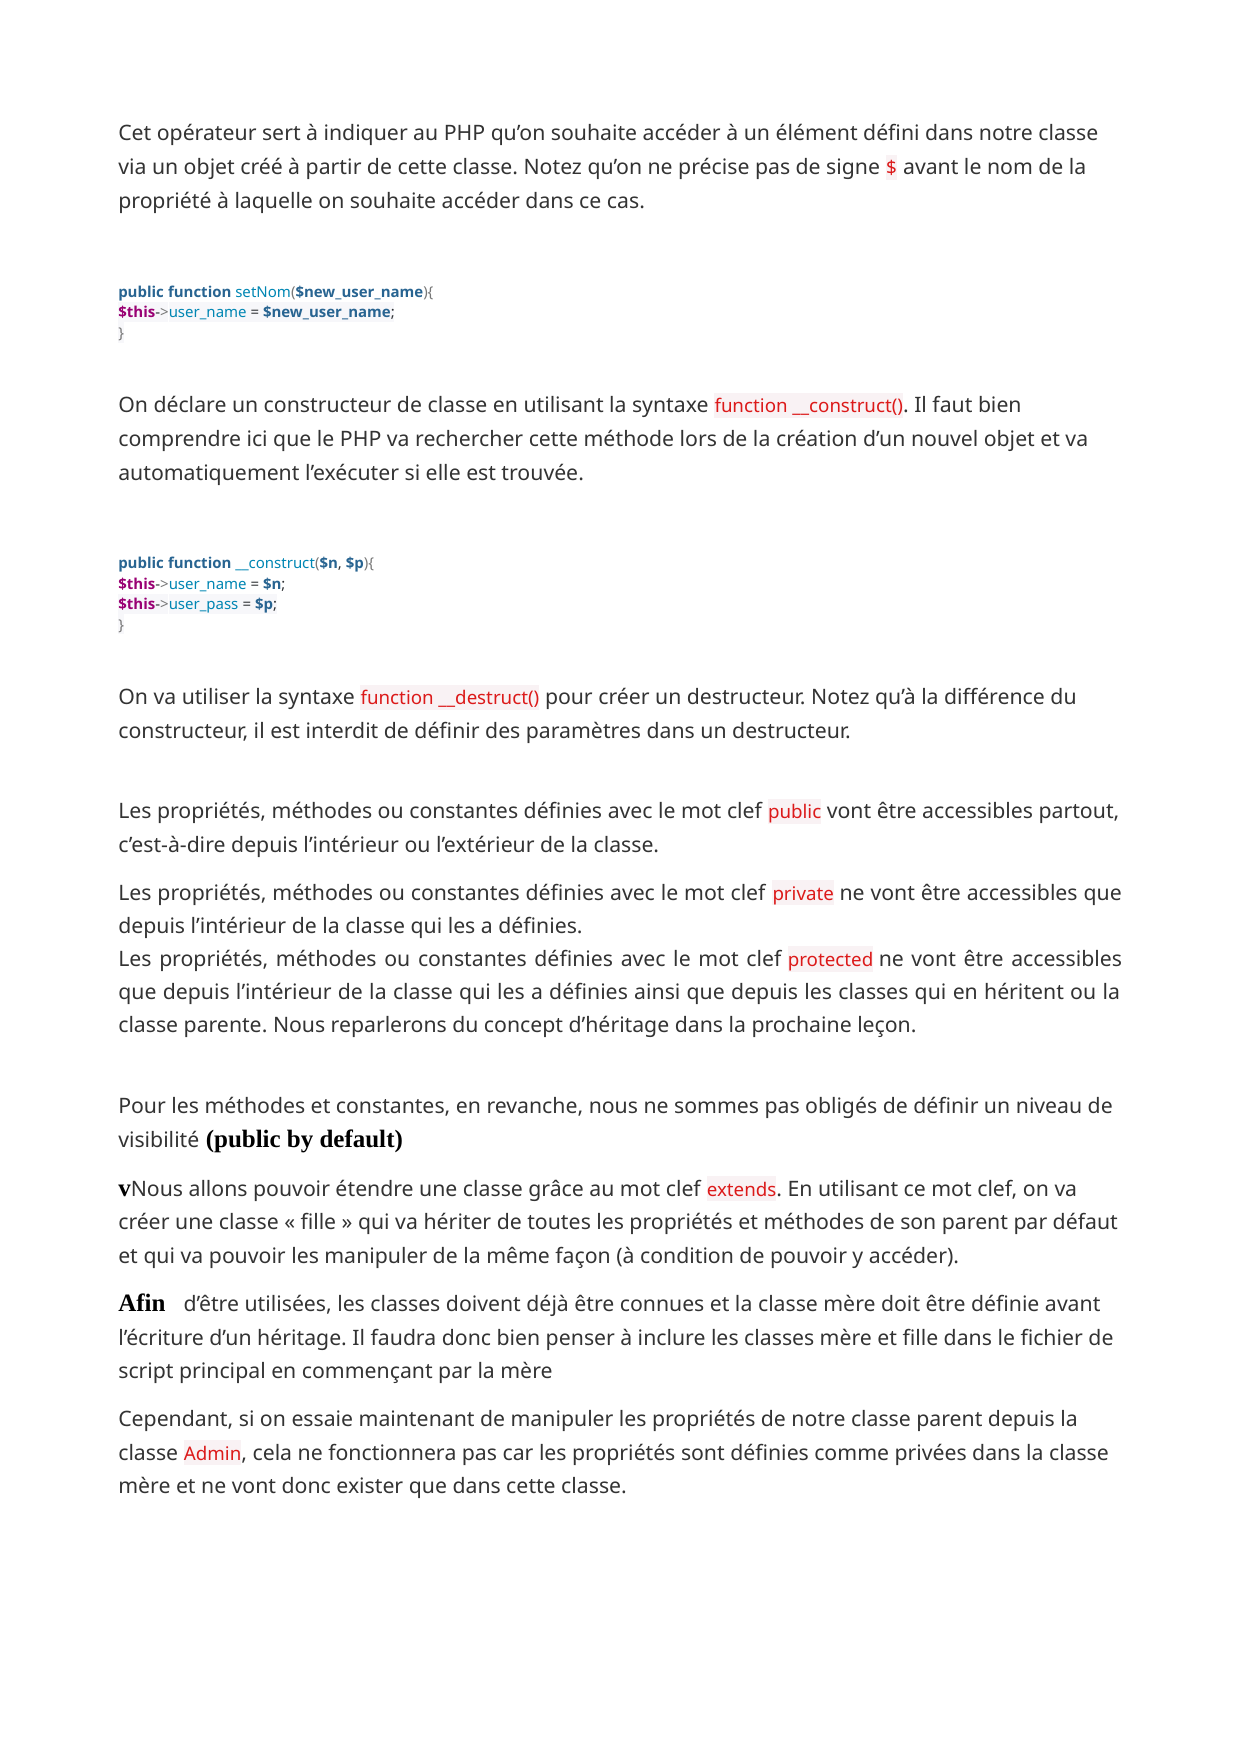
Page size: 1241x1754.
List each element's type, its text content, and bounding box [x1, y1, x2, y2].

text On déclare un constructeur de classe en utilisant la syntaxe function __construct(). Il faut bien comprendre ici que le PHP va rechercher cette méthode lors de la création d’un nouvel objet et va automatiquement l’exécuter si elle est trouvée. [118, 390, 1122, 486]
text vNous allons pouvoir étendre une classe grâce au mot clef extends. En utilisant ce mot clef, on va créer une classe « fille » qui va hériter de toutes les propriétés et méthodes de son parent par défaut et qui va pouvoir les manipuler de la même façon (à condition de pouvoir y accéder). [118, 1173, 1122, 1269]
text Cependant, si on essaie maintenant de manipuler les propriétés de notre classe parent depuis la classe Admin, cela ne fonctionnera pas car les propriétés sont définies comme privées dans la classe mère et ne vont donc exister que dans cette classe. [118, 1404, 1122, 1500]
text public function setNom($new_user_name){ [118, 281, 1122, 302]
text } [118, 614, 1122, 634]
text Les propriétés, méthodes ou constantes définies avec le mot clef protected ne vont être accessibles que depuis l’intérieur de la classe qui les a définies ainsi que depuis les classes qui en héritent ou la classe parente. Nous reparlerons du concept d’héritage dans la prochaine leçon. [118, 944, 1122, 1039]
text public function __construct($n, $p){ [118, 553, 1122, 573]
text $this->user_name = $n; [118, 573, 1122, 594]
text $this->user_pass = $p; [118, 594, 1122, 614]
text Pour les méthodes et constantes, en revanche, nous ne sommes pas obligés de définir un niveau de visibilité (public by default) [118, 1091, 1122, 1154]
text } [118, 322, 1122, 343]
text Les propriétés, méthodes ou constantes définies avec le mot clef private ne vont être accessibles que depuis l’intérieur de la classe qui les a définies. [118, 877, 1122, 939]
text Afin d’être utilisées, les classes doivent déjà être connues et la classe mère doit être définie avant l’écriture d’un héritage. Il faudra donc bien penser à inclure les classes mère et fille dans le fichier de script principal en commençant par la mère [118, 1288, 1122, 1385]
text $this->user_name = $new_user_name; [118, 302, 1122, 322]
text Les propriétés, méthodes ou constantes définies avec le mot clef public vont être accessibles partout, c’est-à-dire depuis l’intérieur ou l’extérieur de la classe. [118, 796, 1122, 858]
text Cet opérateur sert à indiquer au PHP qu’on souhaite accéder à un élément défini dans notre classe via un objet créé à partir de cette classe. Notez qu’on ne précise pas de signe $ avant le nom de la propriété à laquelle on souhaite accéder dans ce cas. [118, 118, 1122, 215]
text On va utiliser la syntaxe function __destruct() pour créer un destructeur. Notez qu’à la différence du constructeur, il est interdit de définir des paramètres dans un destructeur. [118, 682, 1122, 744]
